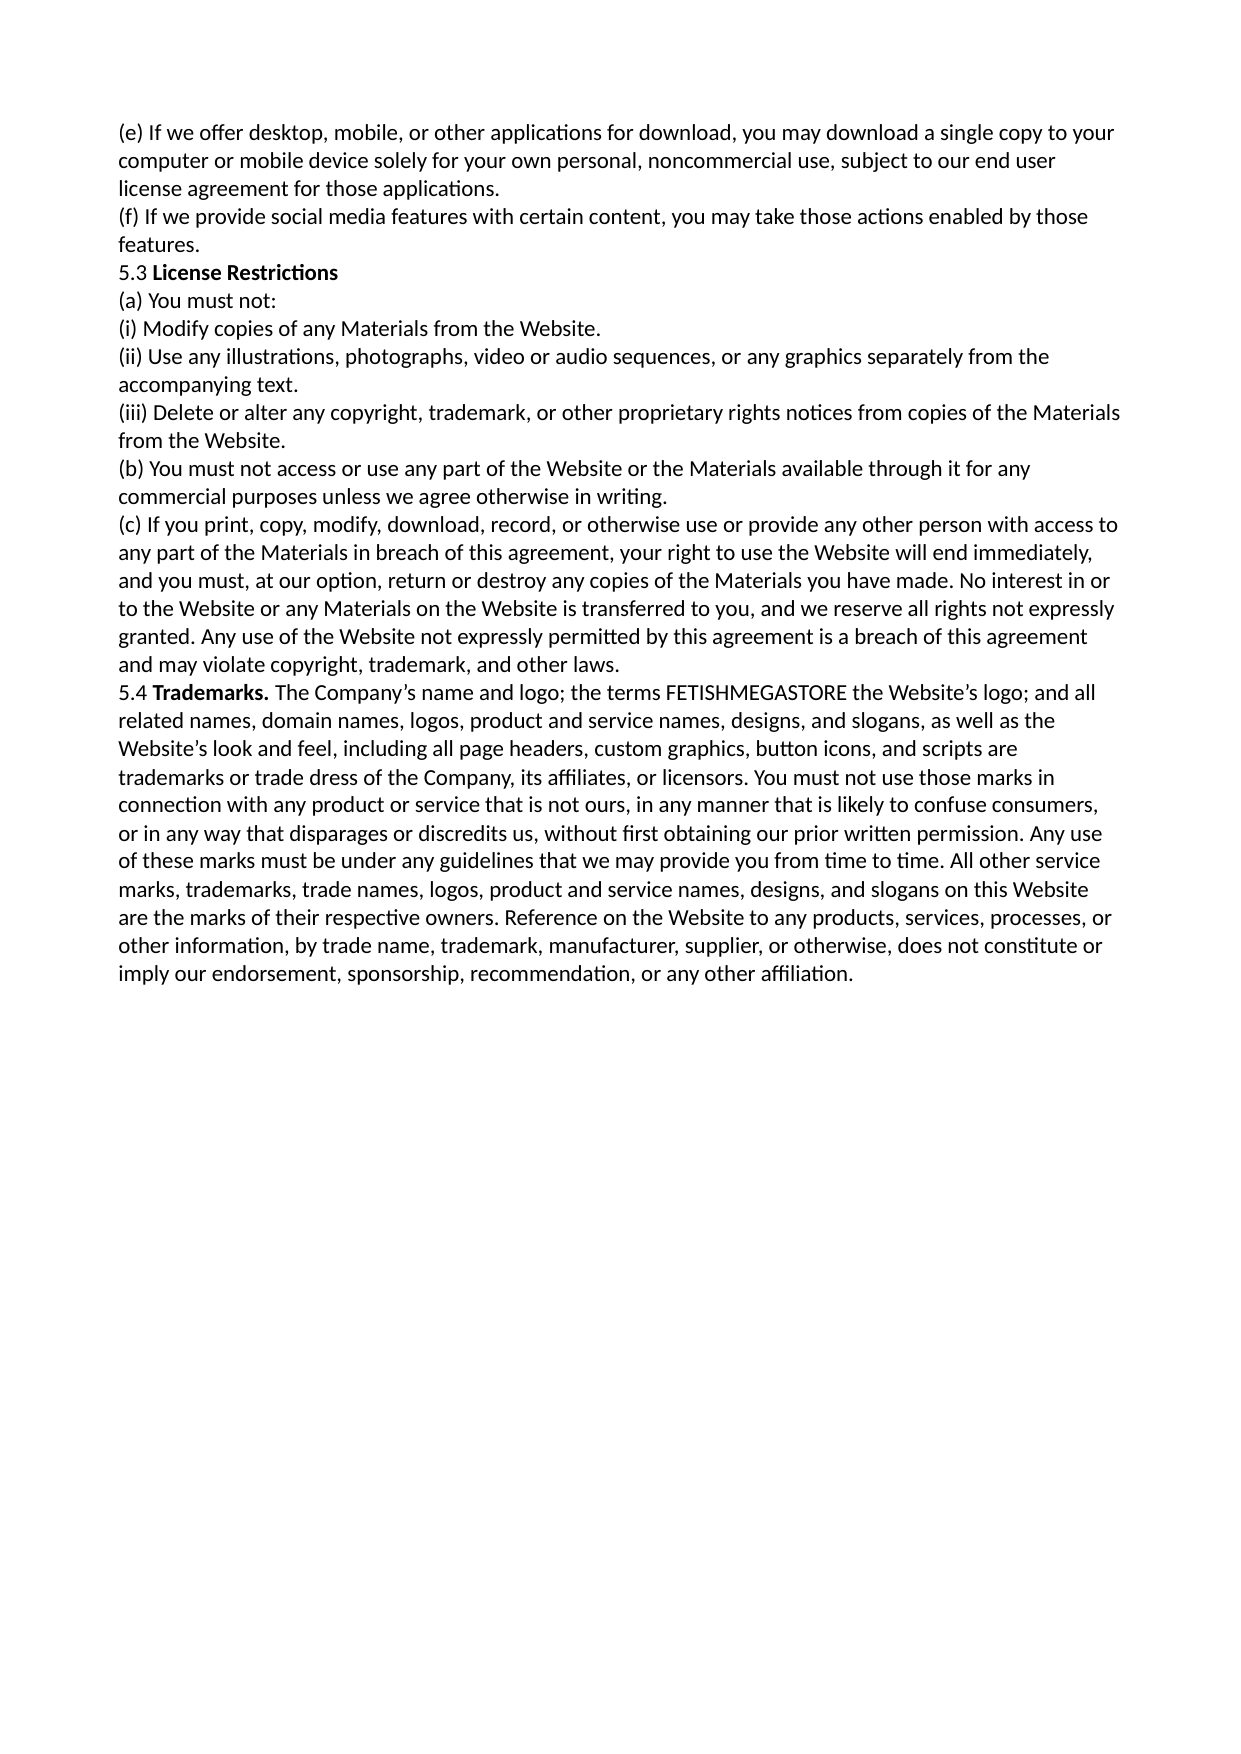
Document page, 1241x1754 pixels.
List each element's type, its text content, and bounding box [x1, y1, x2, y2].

text (i) Modify copies of any Materials from the Website. [118, 314, 1122, 342]
text 5.4 Trademarks. The Company’s name and logo; the terms FETISHMEGASTORE the Website’s logo; and all related names, domain names, logos, product and service names, designs, and slogans, as well as the Website’s look and feel, including all page headers, custom graphics, button icons, and scripts are trademarks or trade dress of the Company, its affiliates, or licensors. You must not use those marks in connection with any product or service that is not ours, in any manner that is likely to confuse consumers, or in any way that disparages or discredits us, without first obtaining our prior written permission. Any use of these marks must be under any guidelines that we may provide you from time to time. All other service marks, trademarks, trade names, logos, product and service names, designs, and slogans on this Website are the marks of their respective owners. Reference on the Website to any products, services, processes, or other information, by trade name, trademark, manufacturer, supplier, or otherwise, does not constitute or imply our endorsement, sponsorship, recommendation, or any other affiliation. [118, 678, 1122, 987]
text (f) If we provide social media features with certain content, you may take those actions enabled by those features. [118, 202, 1122, 258]
text 5.3 License Restrictions [118, 258, 1122, 286]
text (b) You must not access or use any part of the Website or the Materials available through it for any commercial purposes unless we agree otherwise in writing. [118, 454, 1122, 510]
text (iii) Delete or alter any copyright, trademark, or other proprietary rights notices from copies of the Materials from the Website. [118, 398, 1122, 454]
text (a) You must not: [118, 286, 1122, 314]
text (e) If we offer desktop, mobile, or other applications for download, you may download a single copy to your computer or mobile device solely for your own personal, noncommercial use, subject to our end user license agreement for those applications. [118, 118, 1122, 202]
text (c) If you print, copy, modify, download, record, or otherwise use or provide any other person with access to any part of the Materials in breach of this agreement, your right to use the Website will end immediately, and you must, at our option, return or destroy any copies of the Materials you have made. No interest in or to the Website or any Materials on the Website is transferred to you, and we reserve all rights not expressly granted. Any use of the Website not expressly permitted by this agreement is a breach of this agreement and may violate copyright, trademark, and other laws. [118, 510, 1122, 678]
text (ii) Use any illustrations, photographs, video or audio sequences, or any graphics separately from the accompanying text. [118, 342, 1122, 398]
